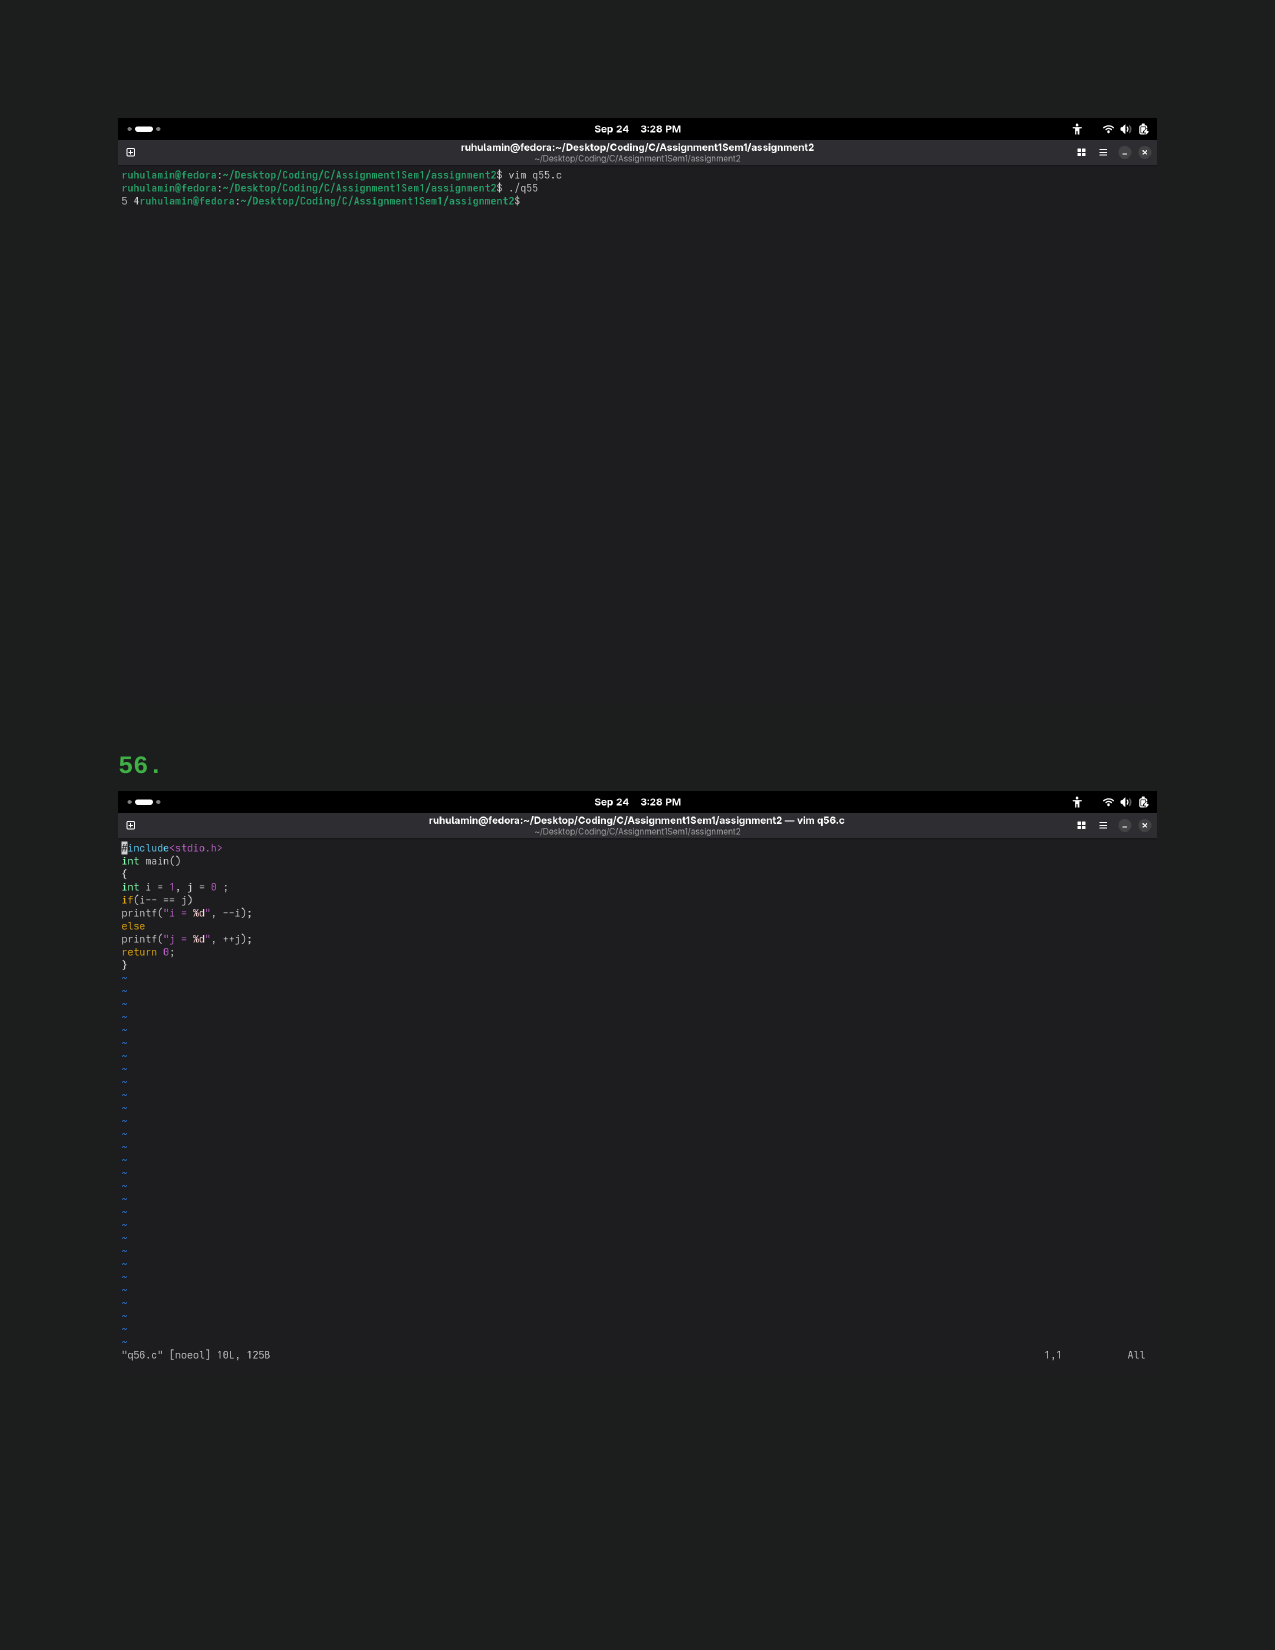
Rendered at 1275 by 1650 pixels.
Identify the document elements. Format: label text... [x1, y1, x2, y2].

text 56. [118, 752, 1157, 781]
picture [118, 791, 1157, 1376]
picture [118, 118, 1157, 703]
